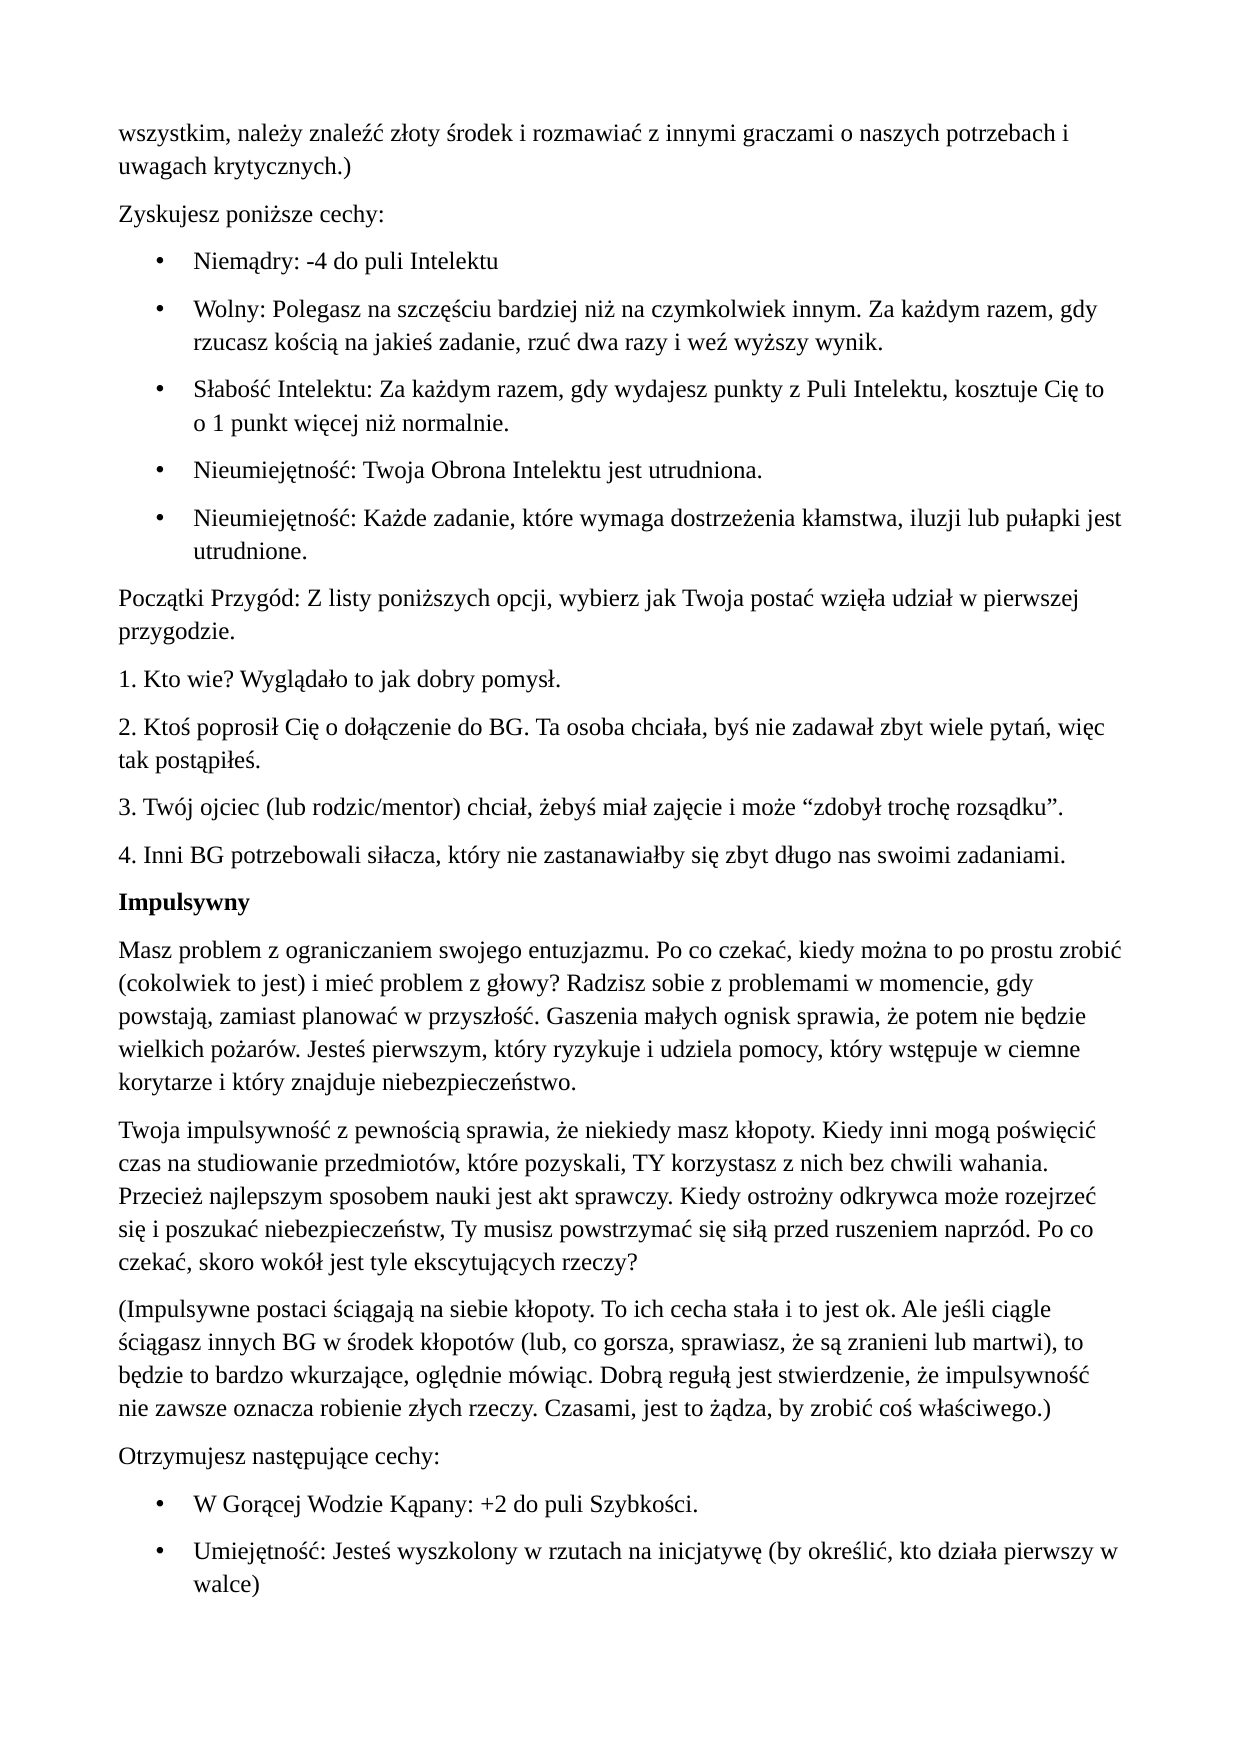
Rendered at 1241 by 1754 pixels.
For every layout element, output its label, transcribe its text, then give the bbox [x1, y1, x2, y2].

text Masz problem z ograniczaniem swojego entuzjazmu. Po co czekać, kiedy można to po prostu zrobić (cokolwiek to jest) i mieć problem z głowy? Radzisz sobie z problemami w momencie, gdy powstają, zamiast planować w przyszłość. Gaszenia małych ognisk sprawia, że potem nie będzie wielkich pożarów. Jesteś pierwszym, który ryzykuje i udziela pomocy, który wstępuje w ciemne korytarze i który znajduje niebezpieczeństwo. [118, 935, 1122, 1096]
text Twoja impulsywność z pewnością sprawia, że niekiedy masz kłopoty. Kiedy inni mogą poświęcić czas na studiowanie przedmiotów, które pozyskali, TY korzystasz z nich bez chwili wahania. Przecież najlepszym sposobem nauki jest akt sprawczy. Kiedy ostrożny odkrywca może rozejrzeć się i poszukać niebezpieczeństw, Ty musisz powstrzymać się siłą przed ruszeniem naprzód. Po co czekać, skoro wokół jest tyle ekscytujących rzeczy? [118, 1115, 1122, 1276]
list Umiejętność: Jesteś wyszkolony w rzutach na inicjatywę (by określić, kto działa pierwszy w walce) [156, 1536, 1122, 1598]
list Nieumiejętność: Twoja Obrona Intelektu jest utrudniona. [156, 455, 1122, 484]
list Wolny: Polegasz na szczęściu bardziej niż na czymkolwiek innym. Za każdym razem, gdy rzucasz kością na jakieś zadanie, rzuć dwa razy i weź wyższy wynik. [156, 294, 1122, 356]
text wszystkim, należy znaleźć złoty środek i rozmawiać z innymi graczami o naszych potrzebach i uwagach krytycznych.) [118, 118, 1122, 180]
list Nieumiejętność: Każde zadanie, które wymaga dostrzeżenia kłamstwa, iluzji lub pułapki jest utrudnione. [156, 503, 1122, 564]
text (Impulsywne postaci ściągają na siebie kłopoty. To ich cecha stała i to jest ok. Ale jeśli ciągle ściągasz innych BG w środek kłopotów (lub, co gorsza, sprawiasz, że są zranieni lub martwi), to będzie to bardzo wkurzające, oględnie mówiąc. Dobrą regułą jest stwierdzenie, że impulsywność nie zawsze oznacza robienie złych rzeczy. Czasami, jest to żądza, by zrobić coś właściwego.) [118, 1294, 1122, 1422]
list W Gorącej Wodzie Kąpany: +2 do puli Szybkości. [156, 1489, 1122, 1517]
text Impulsywny [118, 887, 1122, 916]
text 4. Inni BG potrzebowali siłacza, który nie zastanawiałby się zbyt długo nas swoimi zadaniami. [118, 840, 1122, 869]
text 3. Twój ojciec (lub rodzic/mentor) chciał, żebyś miał zajęcie i może “zdobył trochę rozsądku”. [118, 792, 1122, 821]
list Słabość Intelektu: Za każdym razem, gdy wydajesz punkty z Puli Intelektu, kosztuje Cię to o 1 punkt więcej niż normalnie. [156, 374, 1122, 436]
text 1. Kto wie? Wyglądało to jak dobry pomysł. [118, 664, 1122, 693]
text 2. Ktoś poprosił Cię o dołączenie do BG. Ta osoba chciała, byś nie zadawał zbyt wiele pytań, więc tak postąpiłeś. [118, 712, 1122, 773]
list Niemądry: -4 do puli Intelektu [156, 246, 1122, 275]
text Zyskujesz poniższe cechy: [118, 199, 1122, 227]
text Otrzymujesz następujące cechy: [118, 1441, 1122, 1470]
text Początki Przygód: Z listy poniższych opcji, wybierz jak Twoja postać wzięła udział w pierwszej przygodzie. [118, 583, 1122, 645]
